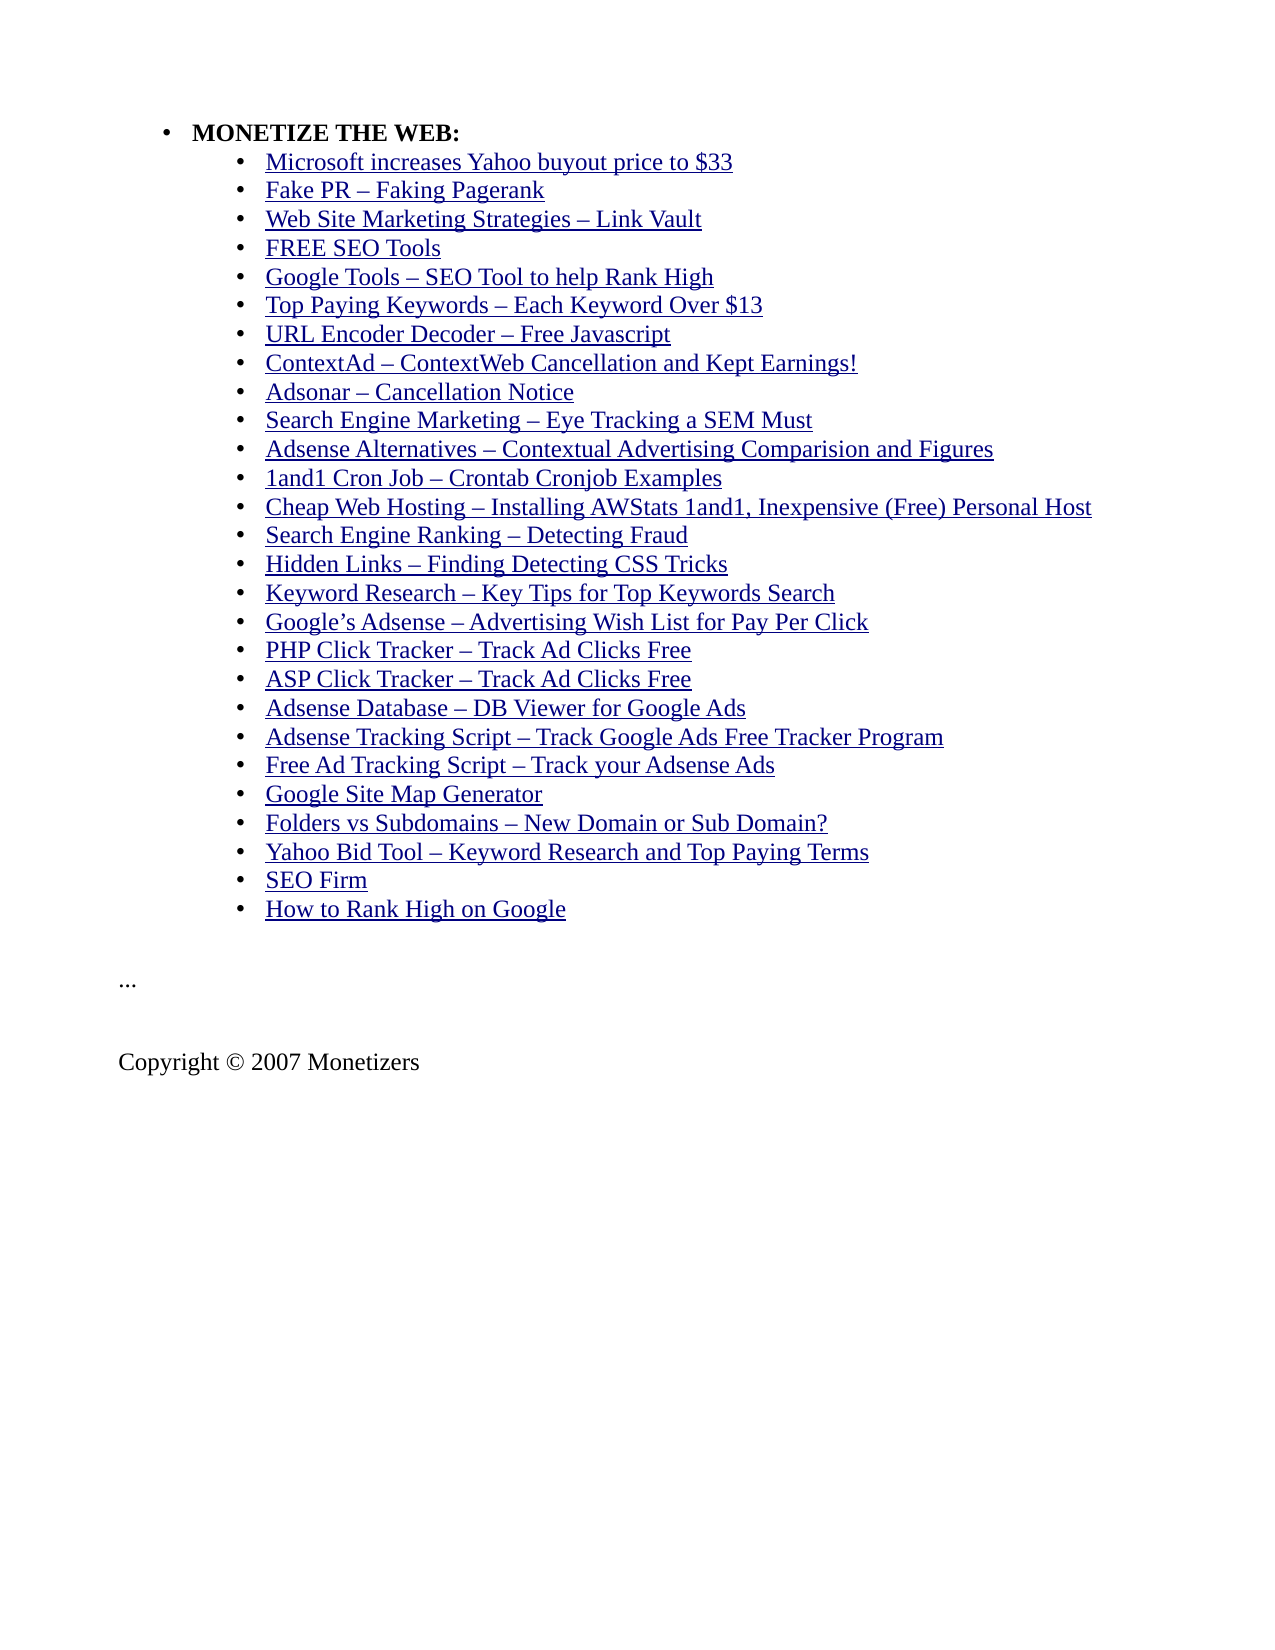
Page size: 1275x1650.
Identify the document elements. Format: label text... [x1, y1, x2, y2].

list Adsense Database – DB Viewer for Google Ads [236, 693, 1157, 722]
list Folders vs Subdomains – New Domain or Sub Domain? [236, 808, 1157, 837]
list Adsonar – Cancellation Notice [236, 377, 1157, 406]
list Adsense Tracking Script – Track Google Ads Free Tracker Program [236, 722, 1157, 751]
list MONETIZE THE WEB: [162, 118, 1157, 147]
list Yahoo Bid Tool – Keyword Research and Top Paying Terms [236, 837, 1157, 866]
list How to Rank High on Google [236, 894, 1157, 923]
text ... [118, 964, 1157, 993]
list ASP Click Tracker – Track Ad Clicks Free [236, 664, 1157, 693]
list Free Ad Tracking Script – Track your Adsense Ads [236, 751, 1157, 779]
list Google Site Map Generator [236, 779, 1157, 808]
list Search Engine Ranking – Detecting Fraud [236, 521, 1157, 549]
list Top Paying Keywords – Each Keyword Over $13 [236, 291, 1157, 319]
list Fake PR – Faking Pagerank [236, 176, 1157, 204]
list SEO Firm [236, 866, 1157, 894]
list Keyword Research – Key Tips for Top Keywords Search [236, 578, 1157, 607]
list Google Tools – SEO Tool to help Rank High [236, 262, 1157, 291]
list Hidden Links – Finding Detecting CSS Tricks [236, 549, 1157, 578]
list Search Engine Marketing – Eye Tracking a SEM Must [236, 406, 1157, 434]
list 1and1 Cron Job – Crontab Cronjob Examples [236, 463, 1157, 492]
list Adsense Alternatives – Contextual Advertising Comparision and Figures [236, 434, 1157, 463]
list Web Site Marketing Strategies – Link Vault [236, 204, 1157, 233]
list URL Encoder Decoder – Free Javascript [236, 319, 1157, 348]
text Copyright © 2007 Monetizers [118, 1047, 1157, 1076]
list Cheap Web Hosting – Installing AWStats 1and1, Inexpensive (Free) Personal Host [236, 492, 1157, 521]
list ContextAd – ContextWeb Cancellation and Kept Earnings! [236, 348, 1157, 377]
list FREE SEO Tools [236, 233, 1157, 262]
list Google’s Adsense – Advertising Wish List for Pay Per Click [236, 607, 1157, 636]
list PHP Click Tracker – Track Ad Clicks Free [236, 636, 1157, 664]
list Microsoft increases Yahoo buyout price to $33 [236, 147, 1157, 176]
